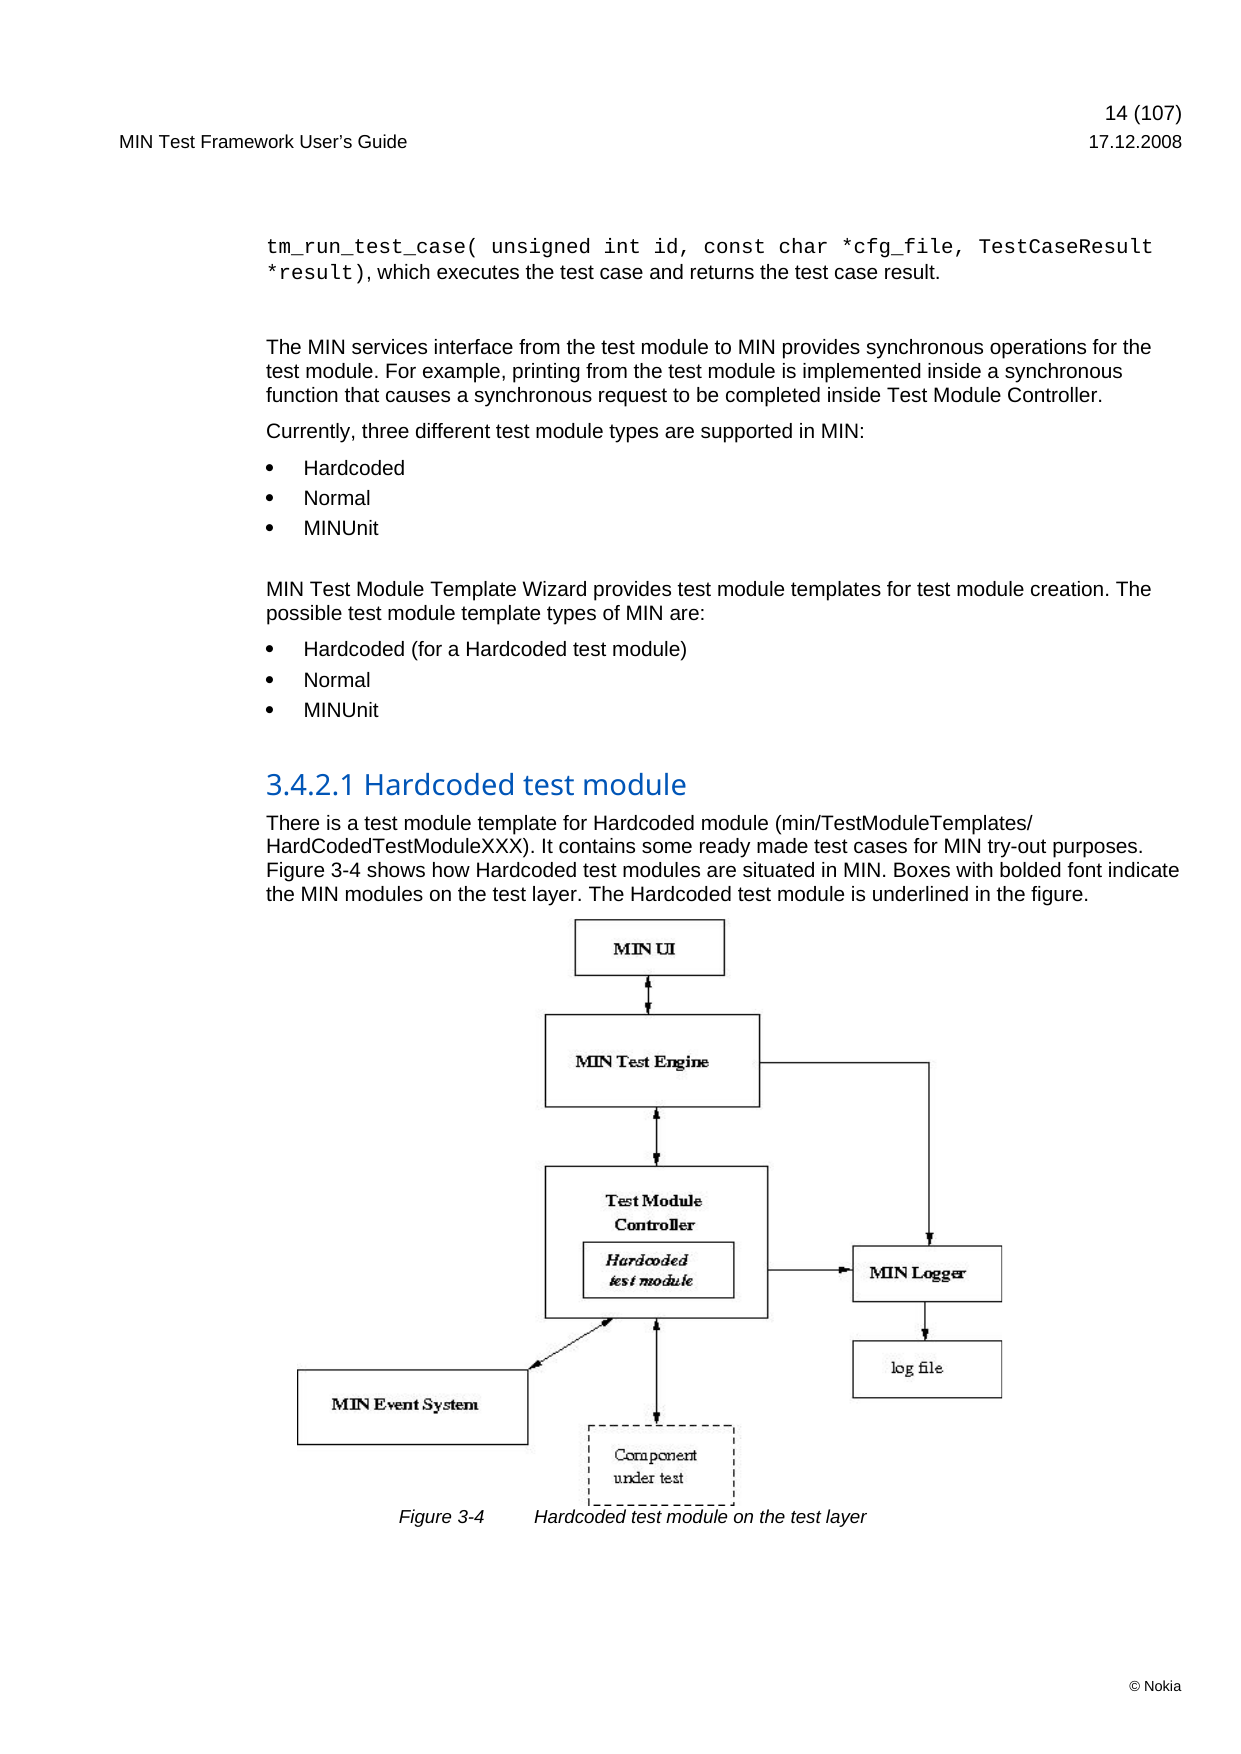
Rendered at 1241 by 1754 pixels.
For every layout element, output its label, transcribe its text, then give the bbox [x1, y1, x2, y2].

list Hardcoded [266, 456, 1181, 479]
list Hardcoded (for a Hardcoded test module) [266, 637, 1181, 661]
text tm_run_test_case( unsigned int id, const char *cfg_file, TestCaseResult *result), which executes the test case and returns the test case result. [266, 236, 1181, 286]
subtitle Hardcoded test module [266, 764, 1181, 804]
text The MIN services interface from the test module to MIN provides synchronous operations for the test module. For example, printing from the test module is implemented inside a synchronous function that causes a synchronous request to be completed inside Test Module Controller. [266, 335, 1181, 407]
list MINUnit [266, 698, 1181, 722]
list Normal [266, 486, 1181, 510]
text Currently, three different test module types are supported in MIN: [266, 419, 1181, 443]
list MINUnit [266, 516, 1181, 540]
text There is a test module template for Hardcoded module (min/TestModuleTemplates/ HardCodedTestModuleXXX). It contains some ready made test cases for MIN try-out purposes. Figure 3-4 shows how Hardcoded test modules are situated in MIN. Boxes with bolded font indicate the MIN modules on the test layer. The Hardcoded test module is underlined in the figure. [266, 810, 1181, 906]
picture [297, 918, 1003, 1506]
text MIN Test Module Template Wizard provides test module templates for test module creation. The possible test module template types of MIN are: [266, 577, 1181, 624]
list Normal [266, 667, 1181, 691]
text Figure 3-4 Hardcoded test module on the test layer [266, 993, 1181, 1527]
